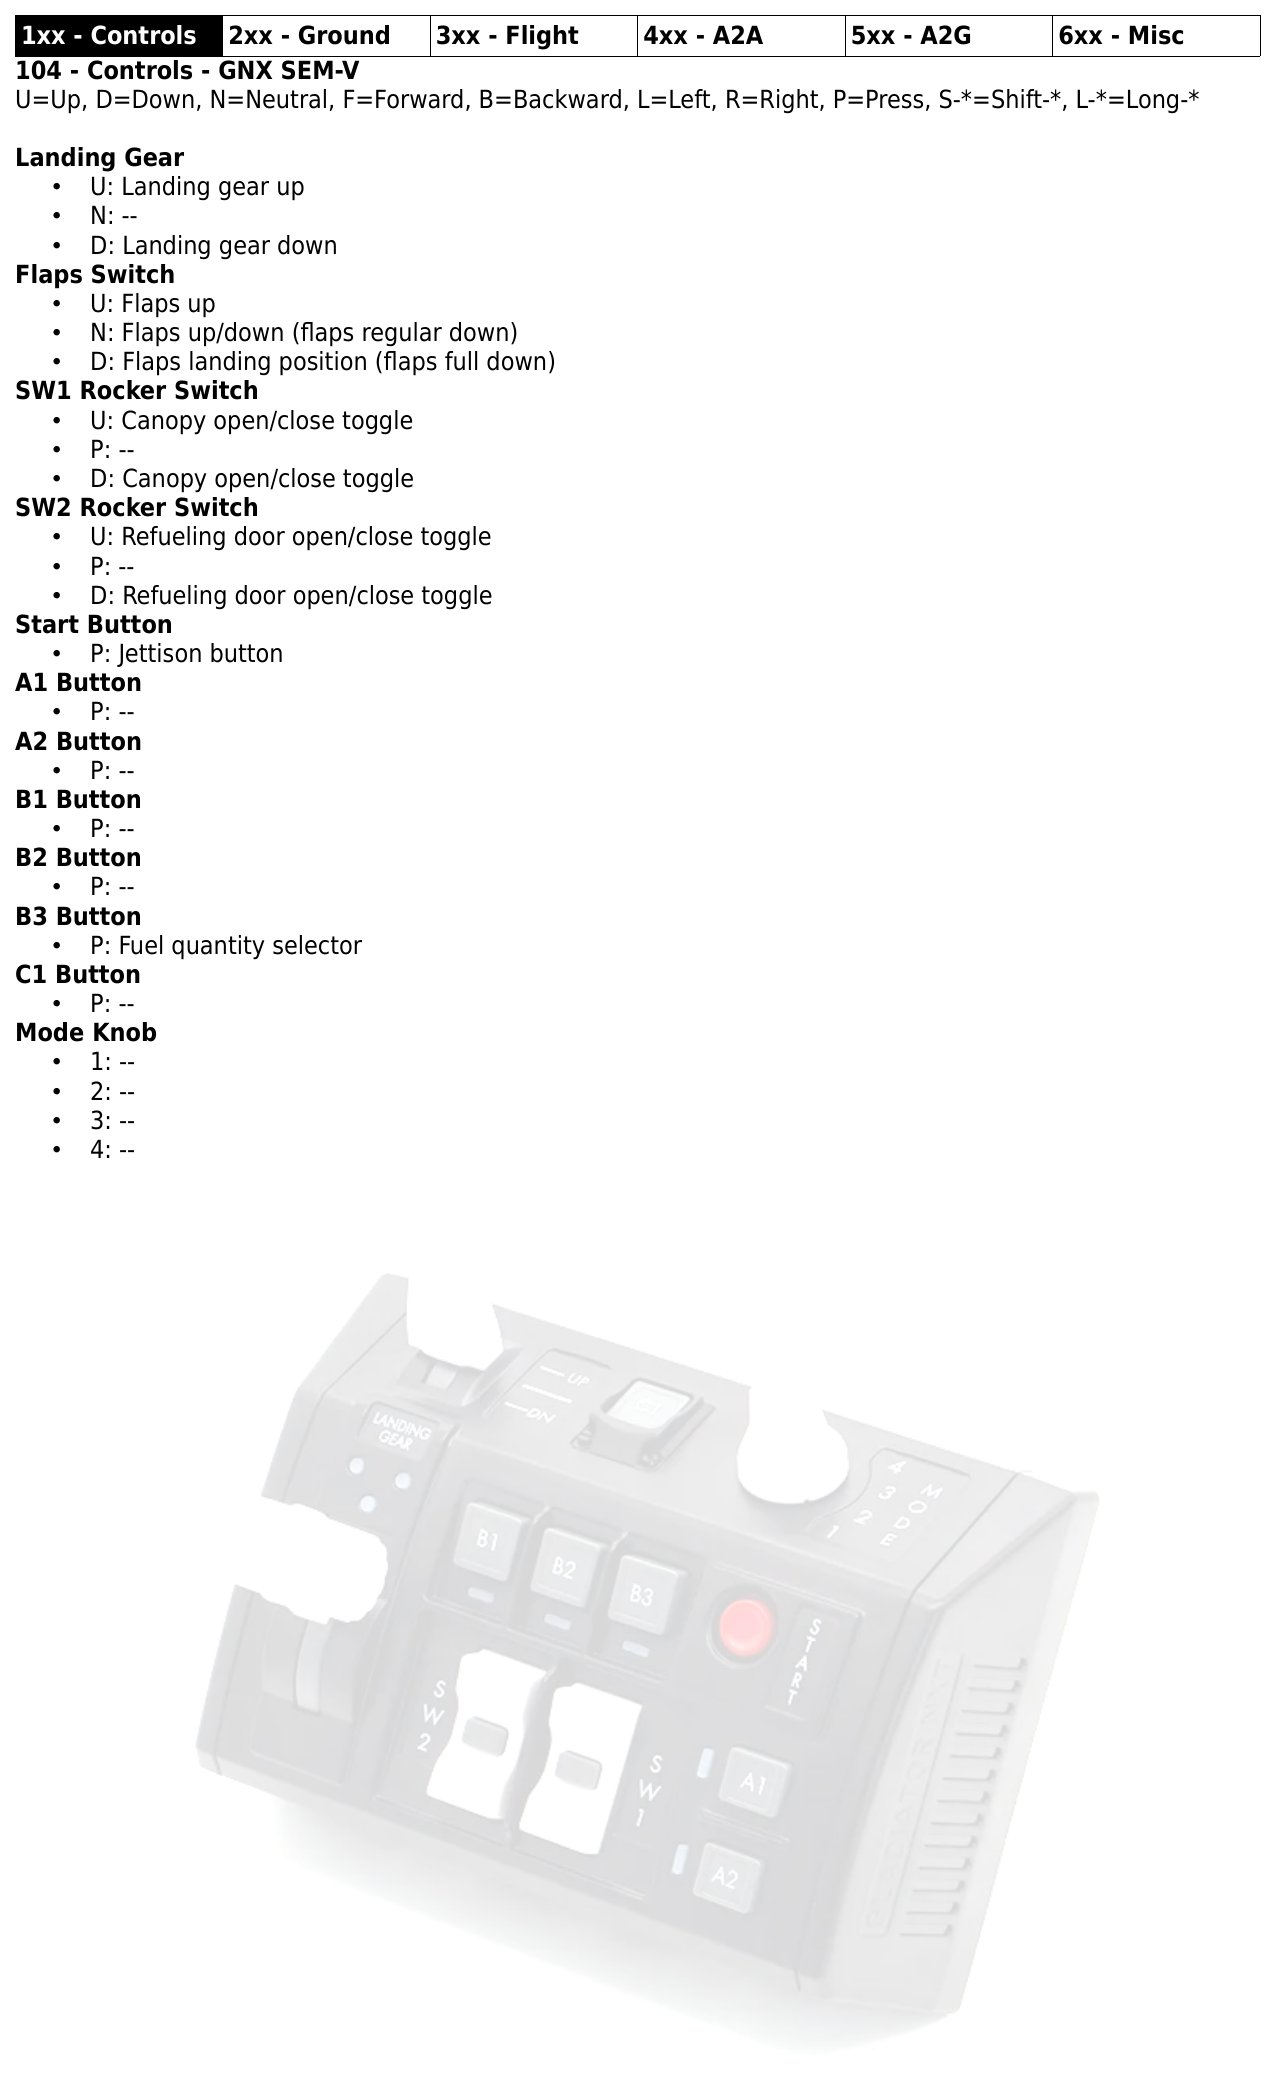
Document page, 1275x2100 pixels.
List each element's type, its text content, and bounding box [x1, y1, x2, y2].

table_header 2xx - Ground [223, 16, 430, 56]
list P: -- [52, 435, 1260, 464]
list D: Landing gear down [52, 231, 1260, 260]
text A1 Button [15, 668, 1260, 697]
list 2: -- [52, 1077, 1260, 1106]
table_header 1xx - Controls [16, 16, 222, 56]
list P: -- [52, 756, 1260, 785]
table_header 5xx - A2G [846, 16, 1052, 56]
list P: -- [52, 872, 1260, 902]
list U: Landing gear up [52, 172, 1260, 202]
text B3 Button [15, 902, 1260, 931]
text Mode Knob [15, 1018, 1260, 1047]
table_header 4xx - A2A [638, 16, 845, 56]
text B2 Button [15, 843, 1260, 872]
list 1: -- [52, 1047, 1260, 1077]
text Landing Gear [15, 143, 1260, 172]
list D: Refueling door open/close toggle [52, 581, 1260, 610]
list D: Flaps landing position (flaps full down) [52, 347, 1260, 377]
text SW2 Rocker Switch [15, 493, 1260, 522]
list P: -- [52, 989, 1260, 1018]
text Flaps Switch [15, 260, 1260, 289]
text Start Button [15, 610, 1260, 639]
list P: Jettison button [52, 639, 1260, 668]
text U=Up, D=Down, N=Neutral, F=Forward, B=Backward, L=Left, R=Right, P=Press, S-*=Shift-*, L-*=Long-* [15, 85, 1260, 114]
text SW1 Rocker Switch [15, 377, 1260, 406]
list P: -- [52, 697, 1260, 727]
list P: -- [52, 552, 1260, 581]
table_header 3xx - Flight [431, 16, 637, 56]
text 104 - Controls - GNX SEM-V [15, 57, 1260, 85]
list N: Flaps up/down (flaps regular down) [52, 318, 1260, 347]
list U: Canopy open/close toggle [52, 406, 1260, 435]
table_header 6xx - Misc [1053, 16, 1260, 56]
text B1 Button [15, 785, 1260, 814]
list U: Refueling door open/close toggle [52, 522, 1260, 552]
list P: -- [52, 814, 1260, 843]
list D: Canopy open/close toggle [52, 464, 1260, 493]
list 3: -- [52, 1106, 1260, 1135]
text C1 Button [15, 960, 1260, 989]
list U: Flaps up [52, 289, 1260, 318]
list N: -- [52, 202, 1260, 231]
text A2 Button [15, 727, 1260, 756]
list 4: -- [52, 1135, 1260, 1164]
list P: Fuel quantity selector [52, 931, 1260, 960]
